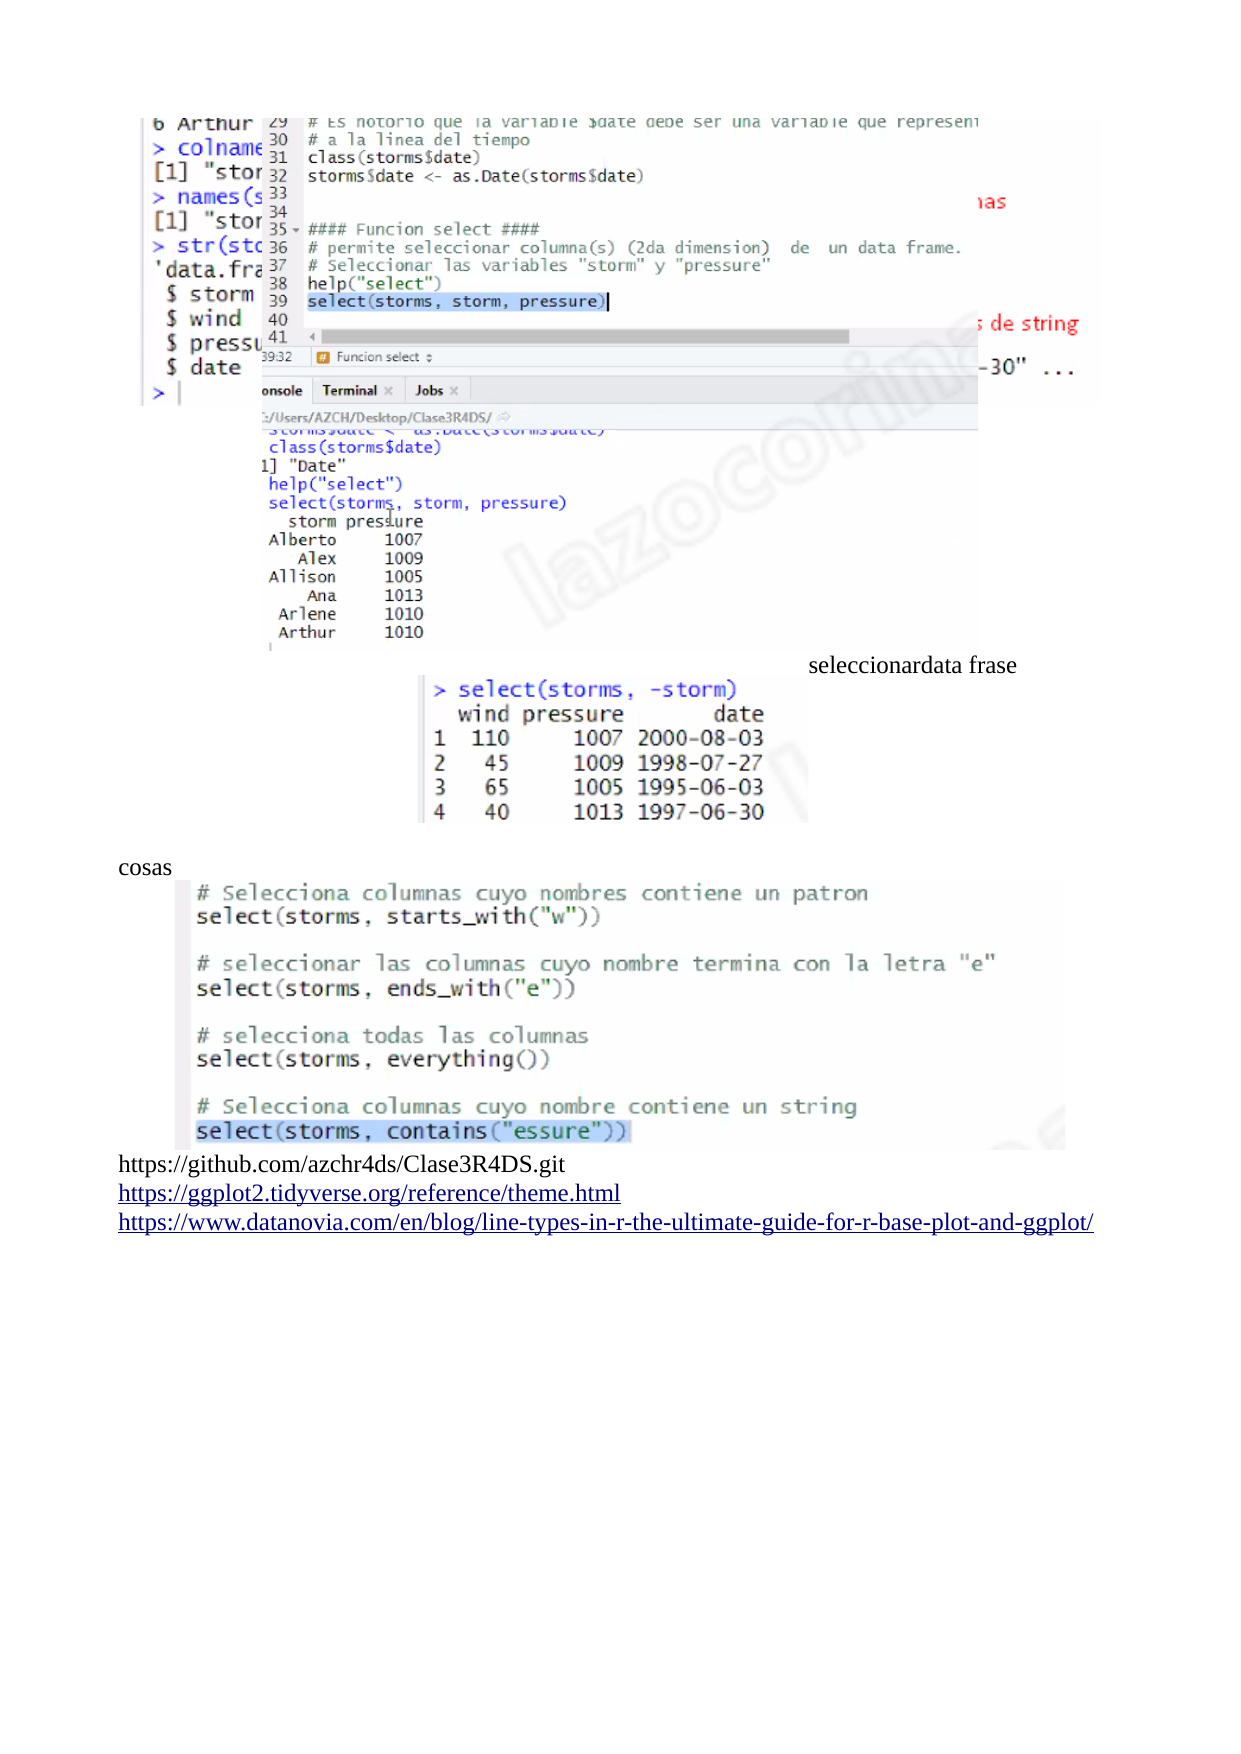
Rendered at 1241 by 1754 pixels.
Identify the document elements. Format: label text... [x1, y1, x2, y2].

text cosas [118, 852, 1122, 881]
picture [139, 118, 1101, 651]
text seleccionardata frase [118, 118, 1122, 679]
picture [417, 675, 809, 823]
text https://www.datanovia.com/en/blog/line-types-in-r-the-ultimate-guide-for-r-base-plot-and-ggplot/ [118, 1207, 1122, 1236]
text https://ggplot2.tidyverse.org/reference/theme.html [118, 1178, 1122, 1207]
text https://github.com/azchr4ds/Clase3R4DS.git [118, 881, 1122, 1178]
picture [174, 880, 1066, 1150]
